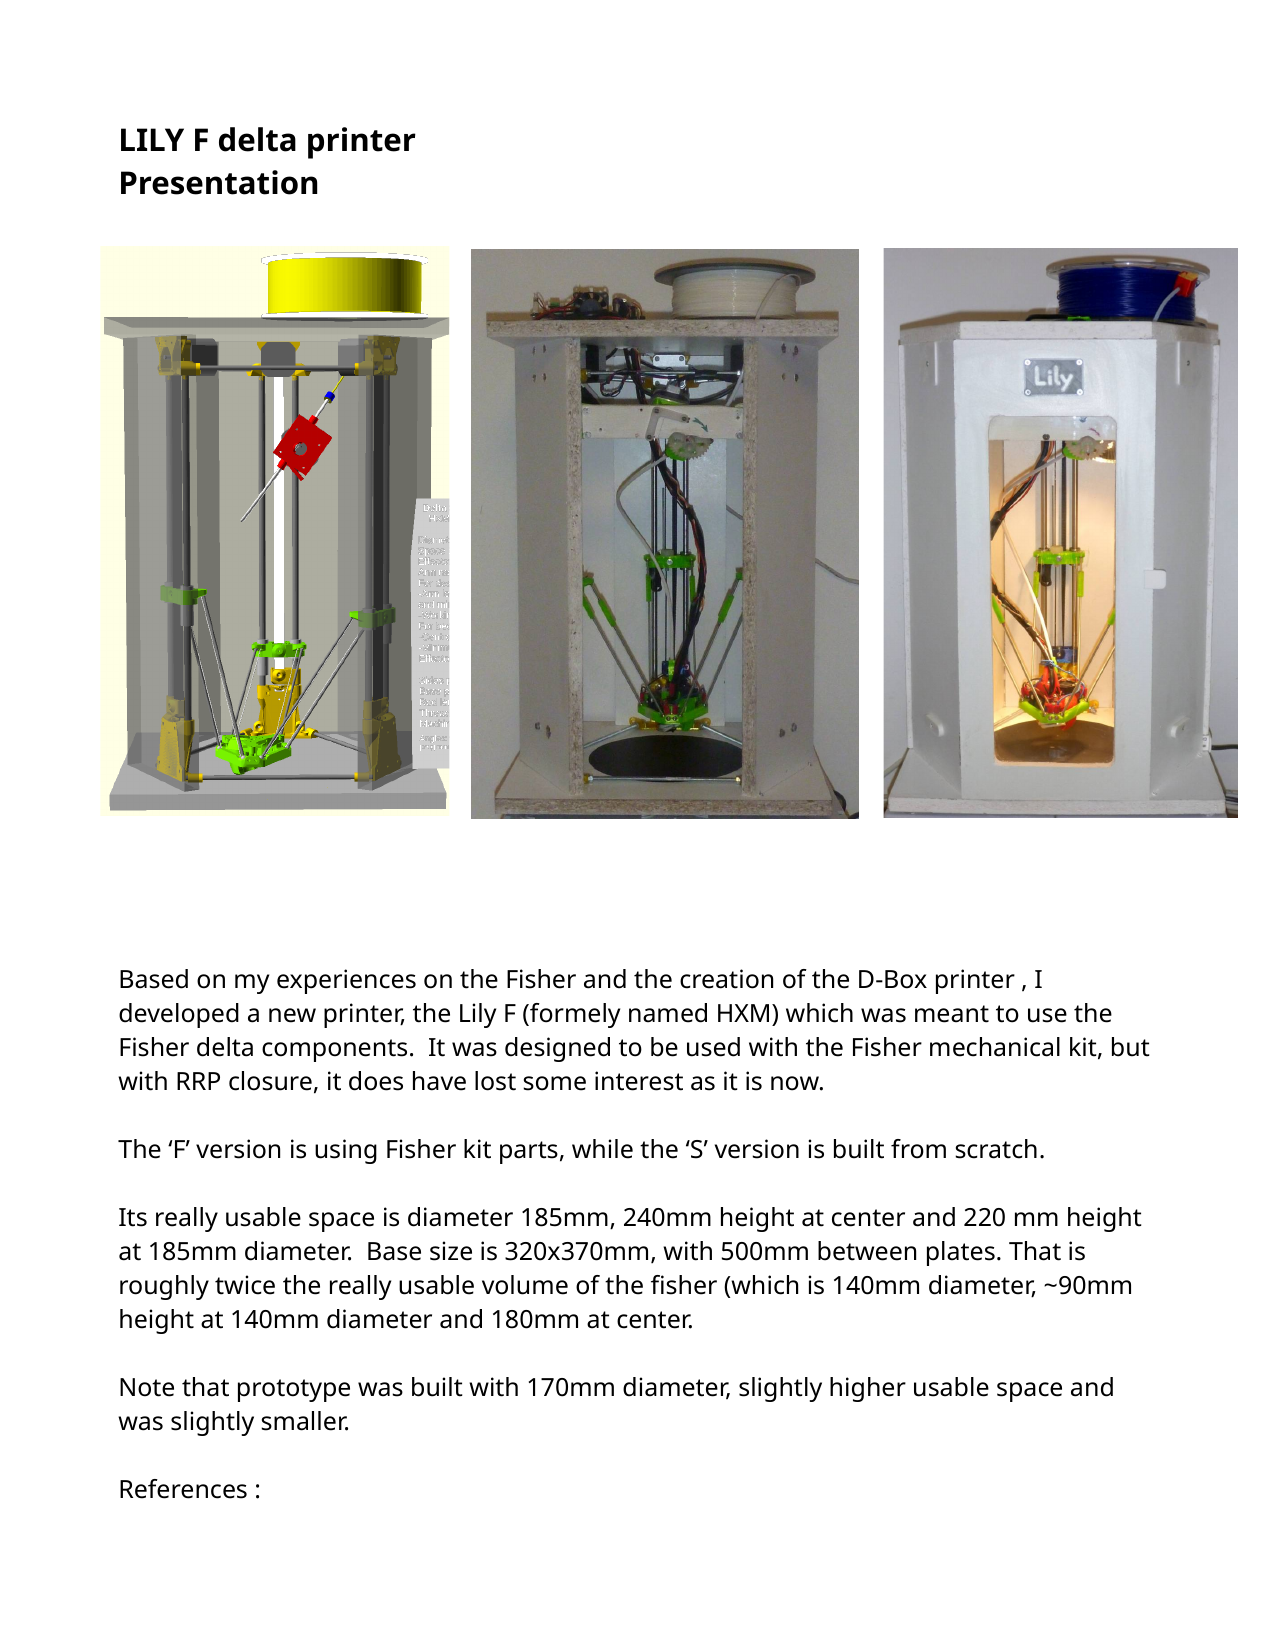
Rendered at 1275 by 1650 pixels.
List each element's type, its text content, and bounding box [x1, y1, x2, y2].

text The ‘F’ version is using Fisher kit parts, while the ‘S’ version is built from scratch. [118, 1132, 1157, 1166]
picture [471, 249, 859, 819]
picture [883, 248, 1238, 818]
picture [100, 246, 450, 816]
text Presentation [118, 161, 1157, 203]
text Note that prototype was built with 170mm diameter, slightly higher usable space and was slightly smaller. [118, 1370, 1157, 1438]
text Its really usable space is diameter 185mm, 240mm height at center and 220 mm height at 185mm diameter. Base size is 320x370mm, with 500mm between plates. That is roughly twice the really usable volume of the fisher (which is 140mm diameter, ~90mm height at 140mm diameter and 180mm at center. [118, 1200, 1157, 1336]
text LILY F delta printer [118, 118, 1157, 161]
text References : [118, 1472, 1157, 1506]
text Based on my experiences on the Fisher and the creation of the D-Box printer , I developed a new printer, the Lily F (formely named HXM) which was meant to use the Fisher delta components. It was designed to be used with the Fisher mechanical kit, but with RRP closure, it does have lost some interest as it is now. [118, 961, 1157, 1097]
